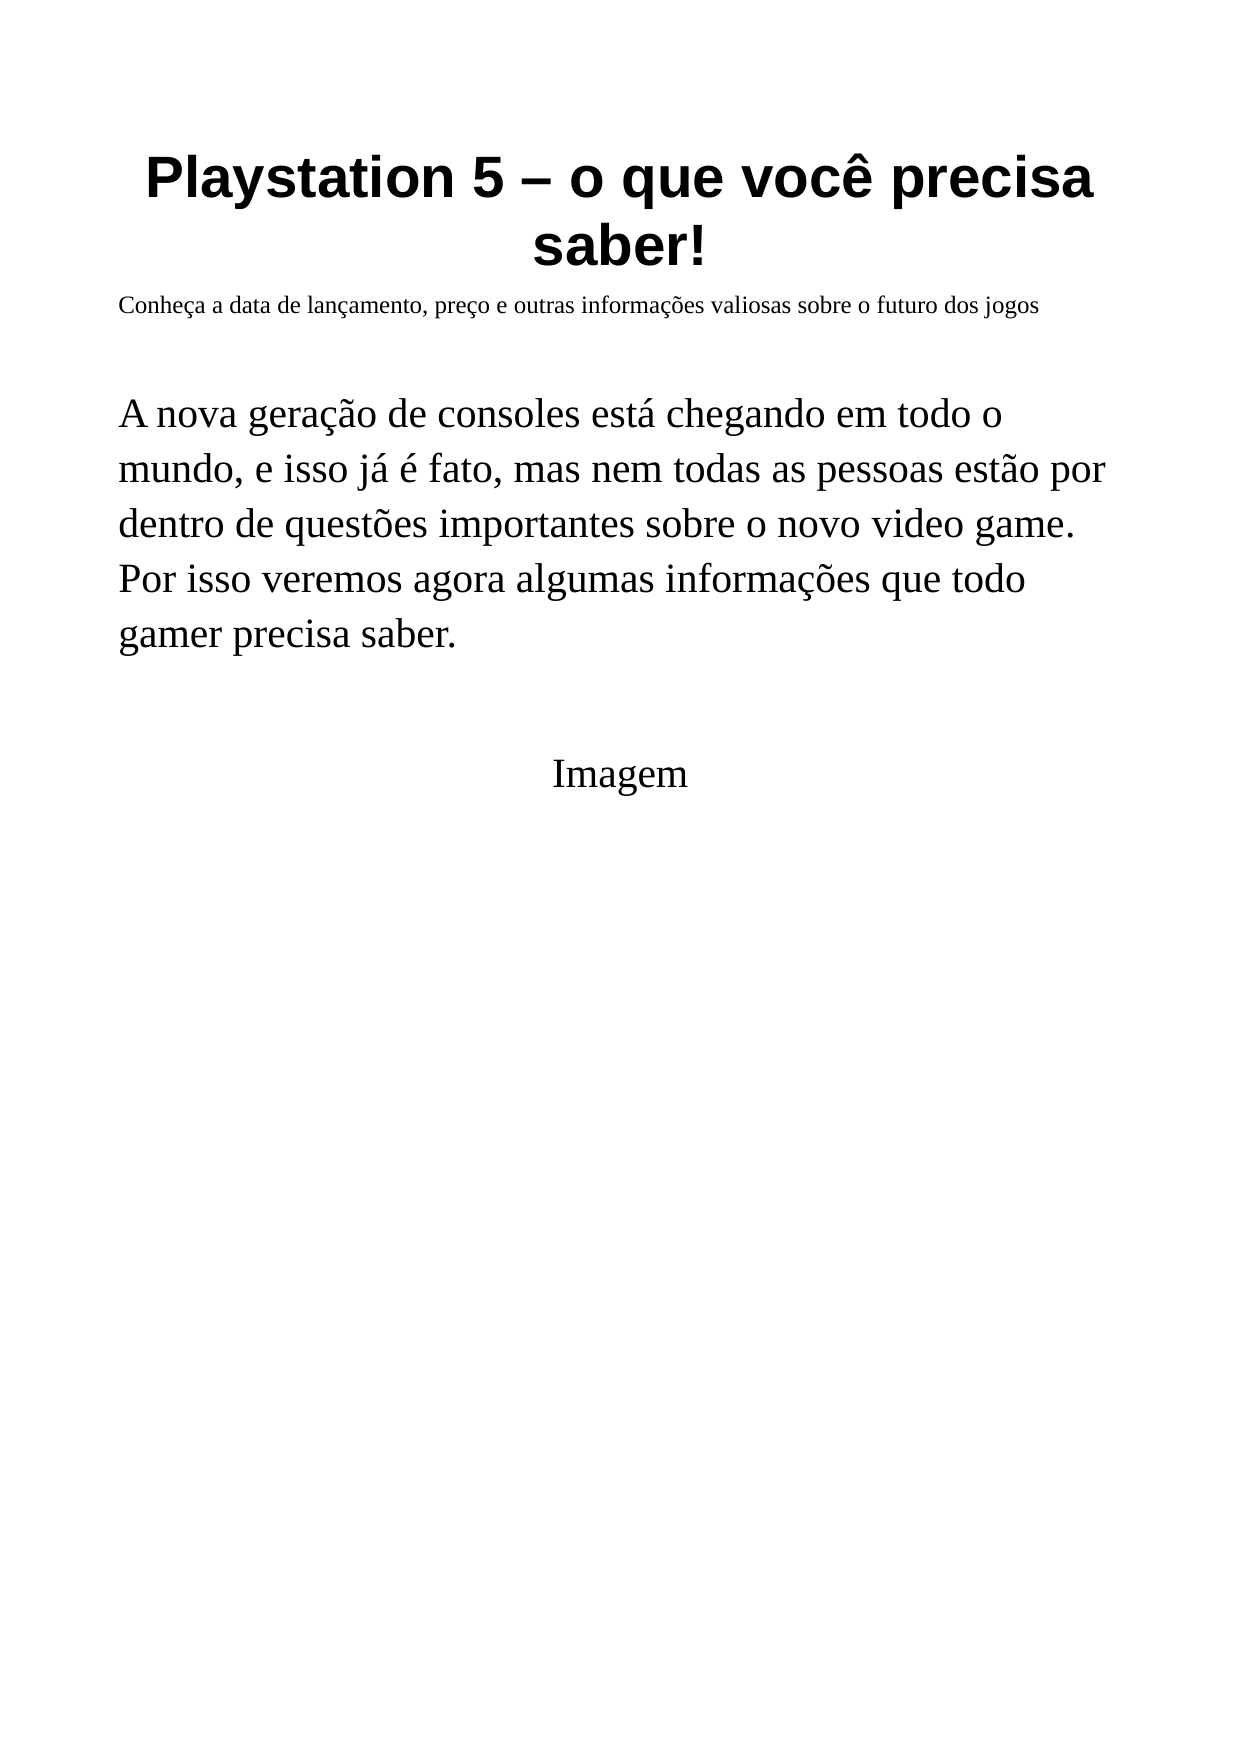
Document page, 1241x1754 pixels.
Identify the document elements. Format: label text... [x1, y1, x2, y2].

text A nova geração de consoles está chegando em todo o mundo, e isso já é fato, mas nem todas as pessoas estão por dentro de questões importantes sobre o novo video game. Por isso veremos agora algumas informações que todo gamer precisa saber. [118, 388, 1122, 657]
title Playstation 5 – o que você precisa saber! [118, 143, 1122, 277]
text Imagem [118, 748, 1122, 796]
text Conheça a data de lançamento, preço e outras informações valiosas sobre o futuro dos jogos [118, 290, 1122, 318]
